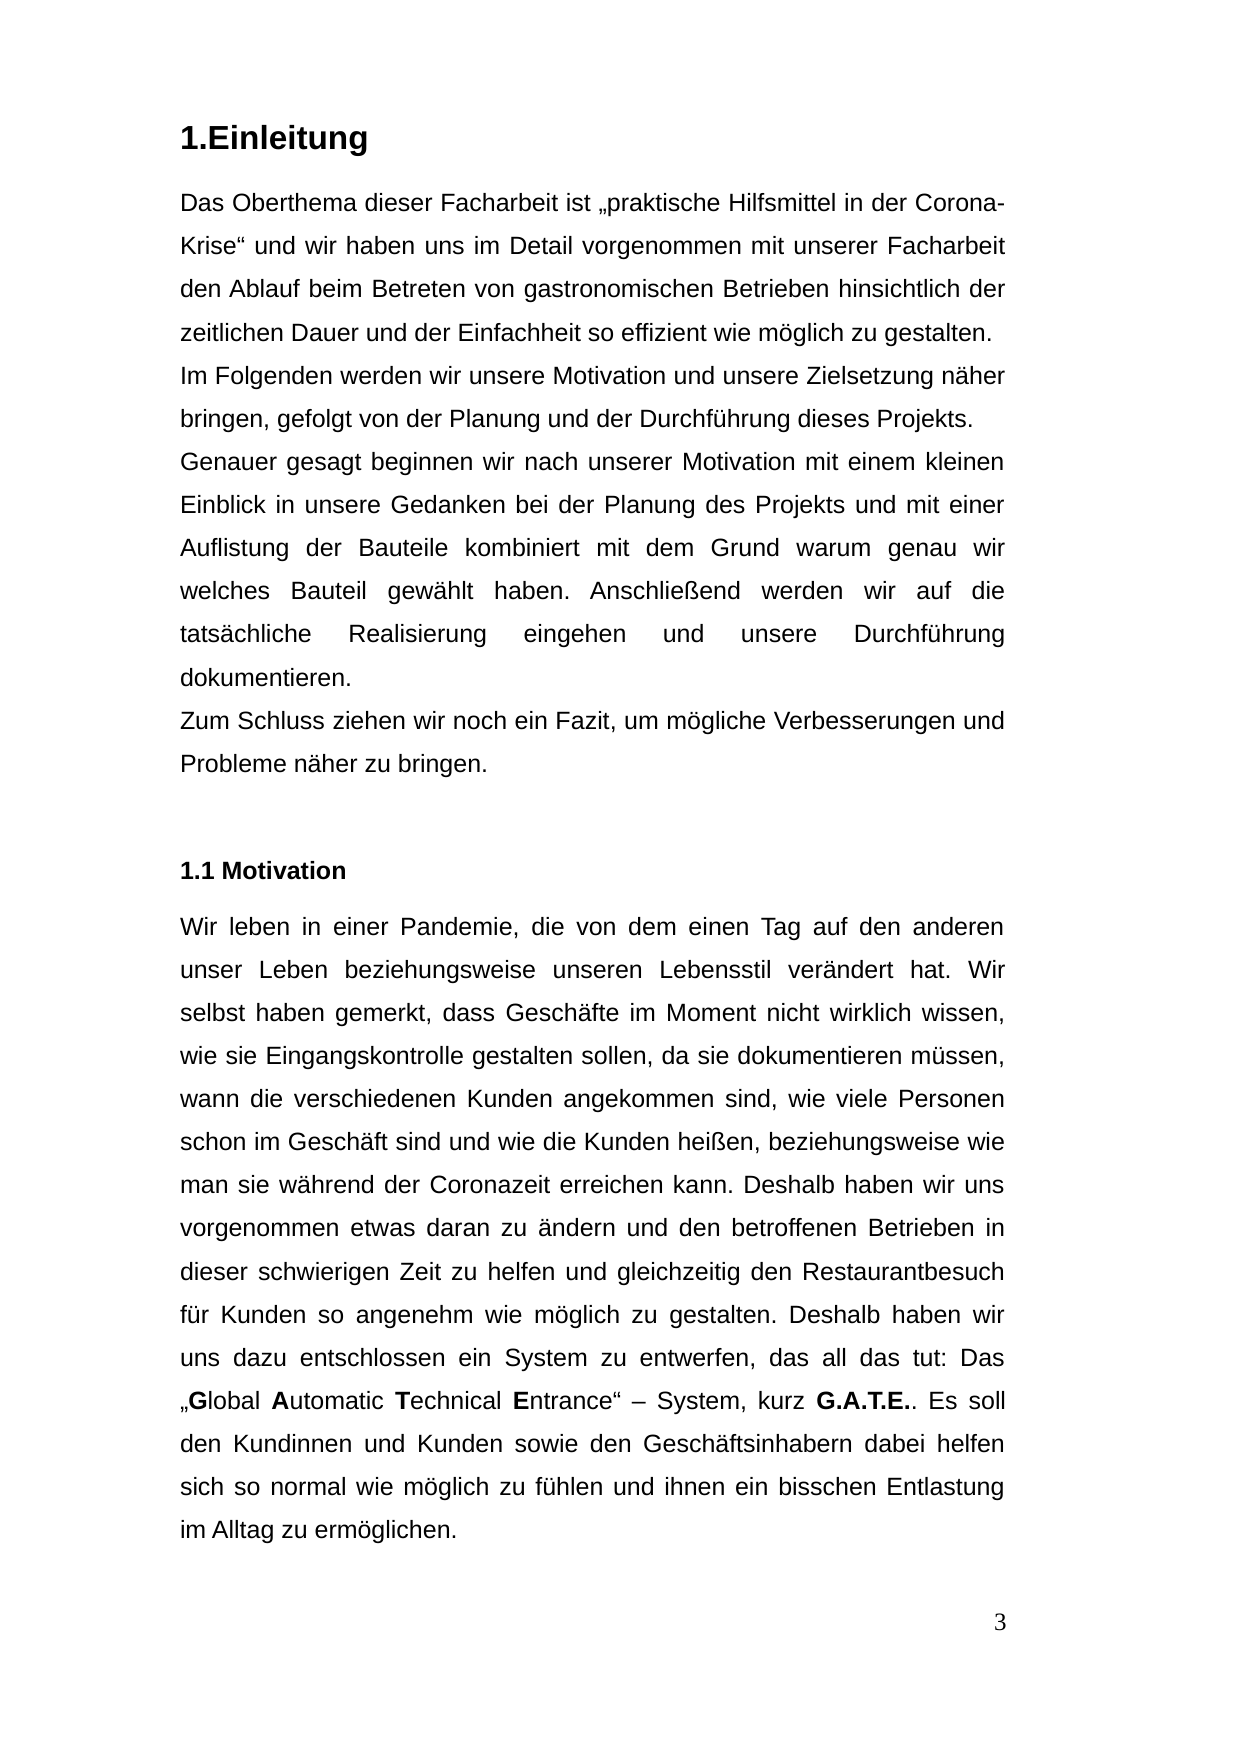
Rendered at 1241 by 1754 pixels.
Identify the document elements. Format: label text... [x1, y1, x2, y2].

text Wir leben in einer Pandemie, die von dem einen Tag auf den anderen unser Leben beziehungsweise unseren Lebensstil verändert hat. Wir selbst haben gemerkt, dass Geschäfte im Moment nicht wirklich wissen, wie sie Eingangskontrolle gestalten sollen, da sie dokumentieren müssen, wann die verschiedenen Kunden angekommen sind, wie viele Personen schon im Geschäft sind und wie die Kunden heißen, beziehungsweise wie man sie während der Coronazeit erreichen kann. Deshalb haben wir uns vorgenommen etwas daran zu ändern und den betroffenen Betrieben in dieser schwierigen Zeit zu helfen und gleichzeitig den Restaurantbesuch für Kunden so angenehm wie möglich zu gestalten. Deshalb haben wir uns dazu entschlossen ein System zu entwerfen, das all das tut: Das „Global Automatic Technical Entrance“ – System, kurz G.A.T.E.. Es soll den Kundinnen und Kunden sowie den Geschäftsinhabern dabei helfen sich so normal wie möglich zu fühlen und ihnen ein bisschen Entlastung im Alltag zu ermöglichen. [180, 912, 1006, 1544]
subtitle 1.1 Motivation [180, 856, 1006, 885]
subtitle 1.Einleitung [180, 118, 1006, 157]
text Genauer gesagt beginnen wir nach unserer Motivation mit einem kleinen Einblick in unsere Gedanken bei der Planung des Projekts und mit einer Auflistung der Bauteile kombiniert mit dem Grund warum genau wir welches Bauteil gewählt haben. Anschließend werden wir auf die tatsächliche Realisierung eingehen und unsere Durchführung dokumentieren. [180, 447, 1006, 691]
text Das Oberthema dieser Facharbeit ist „praktische Hilfsmittel in der Corona-Krise“ und wir haben uns im Detail vorgenommen mit unserer Facharbeit den Ablauf beim Betreten von gastronomischen Betrieben hinsichtlich der zeitlichen Dauer und der Einfachheit so effizient wie möglich zu gestalten. [180, 188, 1006, 346]
text Zum Schluss ziehen wir noch ein Fazit, um mögliche Verbesserungen und Probleme näher zu bringen. [180, 706, 1006, 778]
text Im Folgenden werden wir unsere Motivation und unsere Zielsetzung näher bringen, gefolgt von der Planung und der Durchführung dieses Projekts. [180, 361, 1006, 433]
